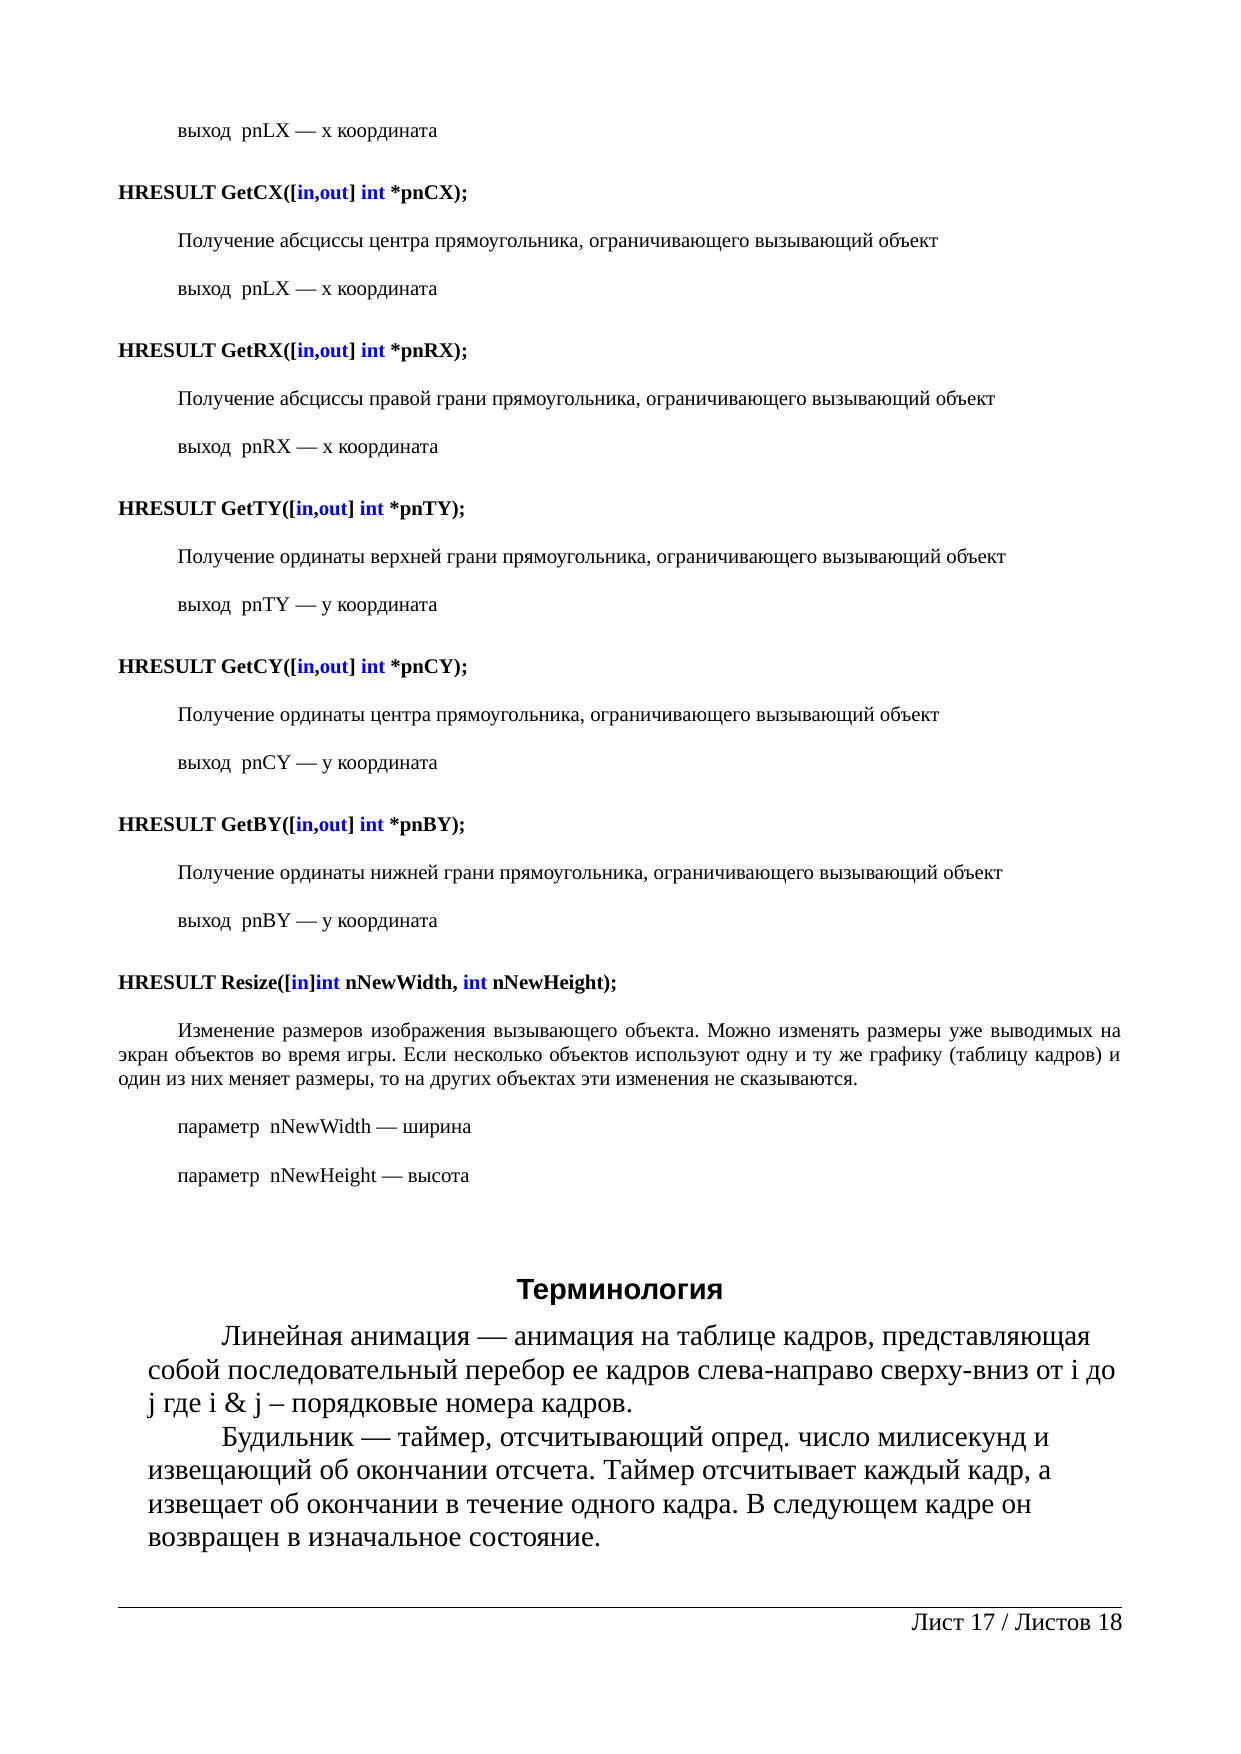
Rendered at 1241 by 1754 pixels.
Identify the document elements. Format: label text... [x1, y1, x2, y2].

subtitle HRESULT GetRX([in,out] int *pnRX); [118, 338, 1122, 362]
text выход pnBY — y координата [118, 908, 1122, 932]
text параметр nNewHeight — высота [118, 1163, 1122, 1187]
subtitle HRESULT GetBY([in,out] int *pnBY); [118, 812, 1122, 836]
subtitle Терминология [118, 1272, 1122, 1306]
subtitle HRESULT GetCX([in,out] int *pnCX); [118, 179, 1122, 204]
text выход pnRX — x координата [118, 434, 1122, 458]
text выход pnLX — x координата [118, 118, 1122, 142]
subtitle HRESULT Resize([in]int nNewWidth, int nNewHeight); [118, 970, 1122, 994]
text Изменение размеров изображения вызывающего объекта. Можно изменять размеры уже выводимых на экран объектов во время игры. Если несколько объектов используют одну и ту же графику (таблицу кадров) и один из них меняет размеры, то на других объектах эти изменения не сказываются. [118, 1018, 1122, 1090]
text Получение абсциссы правой грани прямоугольника, ограничивающего вызывающий объект [118, 386, 1122, 410]
text параметр nNewWidth — ширина [118, 1114, 1122, 1138]
text выход pnLX — x координата [118, 276, 1122, 300]
subtitle HRESULT GetTY([in,out] int *pnTY); [118, 496, 1122, 520]
text Получение ординаты центра прямоугольника, ограничивающего вызывающий объект [118, 702, 1122, 726]
text Будильник — таймер, отсчитывающий опред. число милисекунд и извещающий об окончании отсчета. Таймер отсчитывает каждый кадр, а извещает об окончании в течение одного кадра. В следующем кадре он возвращен в изначальное состояние. [118, 1419, 1122, 1553]
text выход pnCY — y координата [118, 750, 1122, 774]
subtitle HRESULT GetCY([in,out] int *pnCY); [118, 654, 1122, 678]
text Получение ординаты нижней грани прямоугольника, ограничивающего вызывающий объект [118, 860, 1122, 884]
text Линейная анимация — анимация на таблице кадров, представляющая собой последовательный перебор ее кадров слева-направо сверху-вниз от i до j где i & j – порядковые номера кадров. [118, 1318, 1122, 1419]
text выход pnTY — y координата [118, 592, 1122, 616]
text Получение абсциссы центра прямоугольника, ограничивающего вызывающий объект [118, 228, 1122, 252]
text Получение ординаты верхней грани прямоугольника, ограничивающего вызывающий объект [118, 544, 1122, 568]
